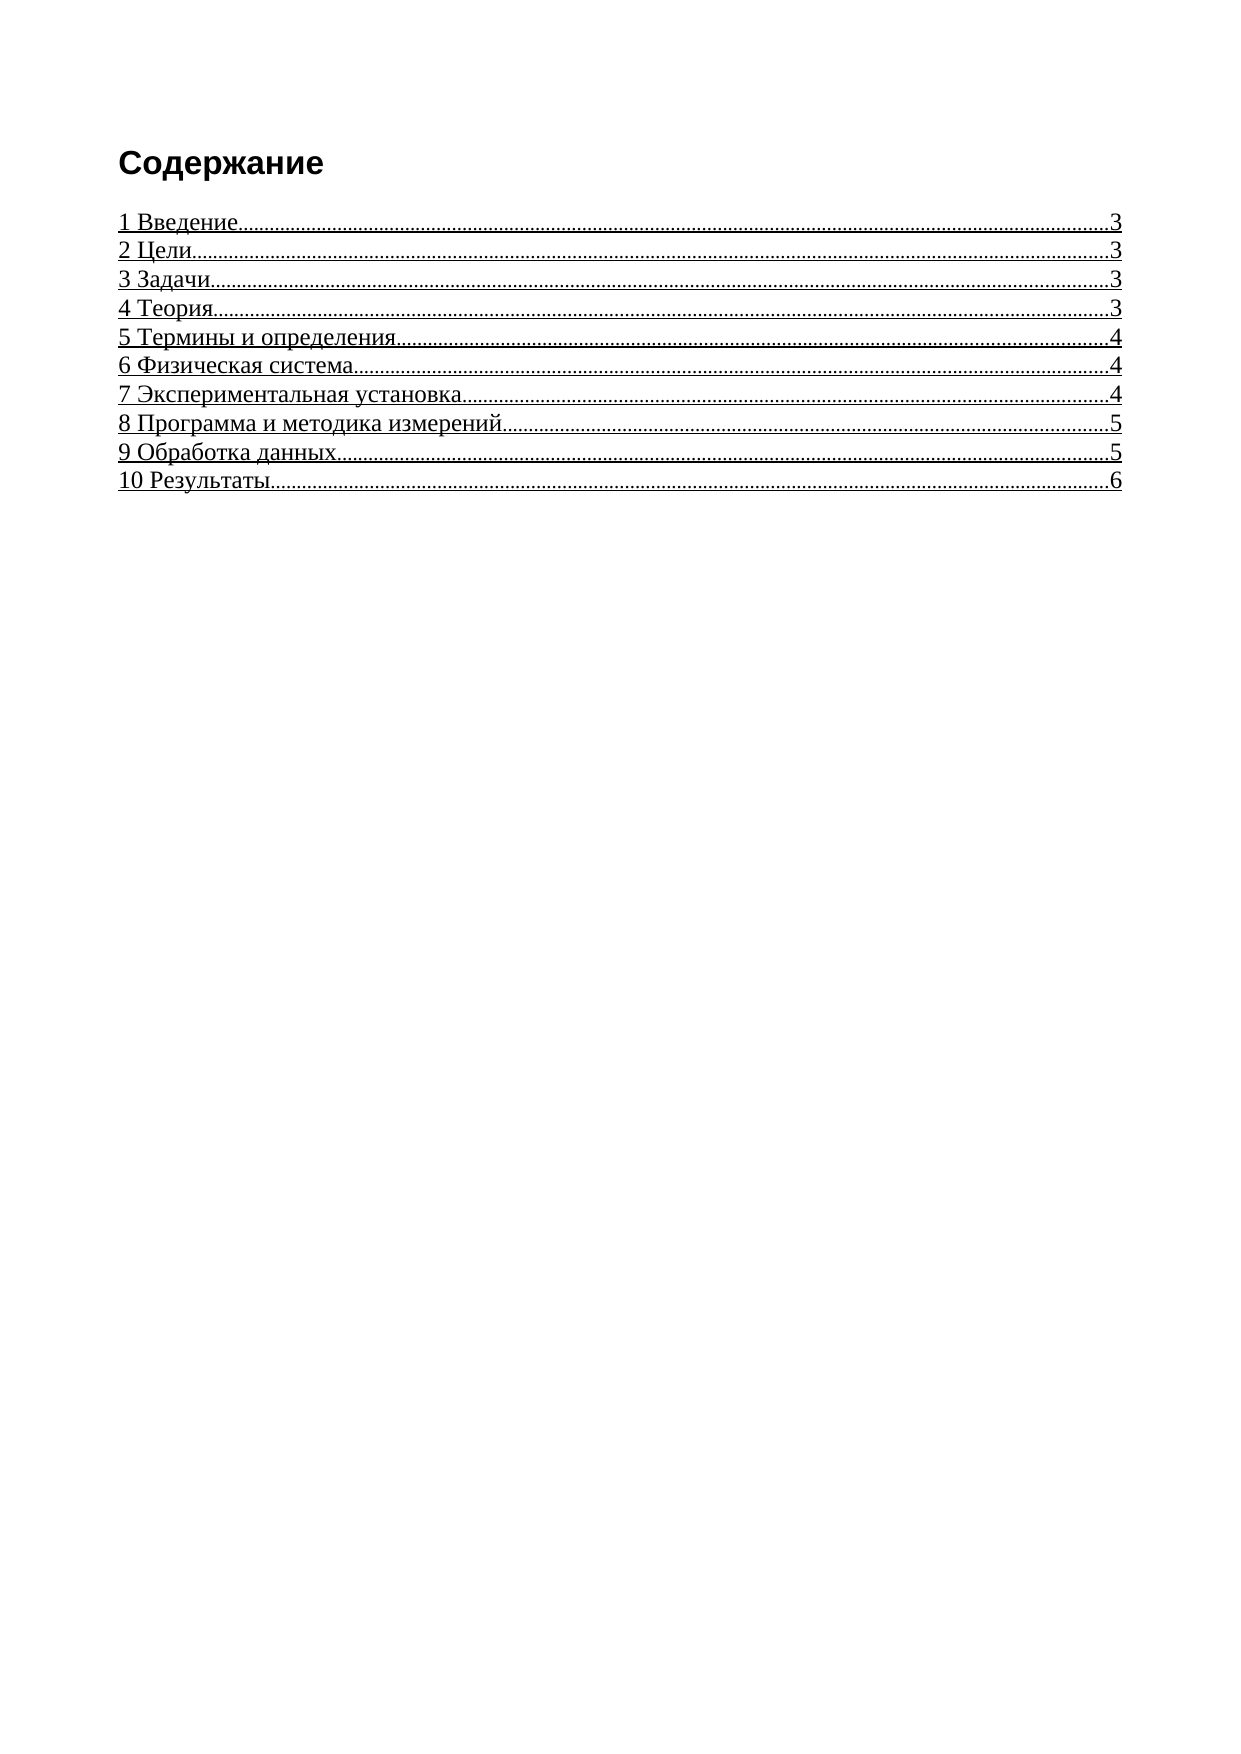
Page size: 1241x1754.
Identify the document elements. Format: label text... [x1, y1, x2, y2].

text 3 Задачи 3 [118, 264, 1122, 289]
text 9 Обработка данных 5 [118, 437, 1122, 461]
text 7 Экспериментальная установка 4 [118, 379, 1122, 404]
text 10 Результаты 6 [118, 465, 1122, 490]
text 8 Программа и методика измерений 5 [118, 408, 1122, 433]
text 4 Теория 3 [118, 293, 1122, 318]
text 2 Цели 3 [118, 235, 1122, 260]
text Содержание [118, 143, 1122, 182]
text 1 Введение 3 [118, 207, 1122, 231]
text 6 Физическая система 4 [118, 350, 1122, 375]
text 5 Термины и определения 4 [118, 322, 1122, 346]
